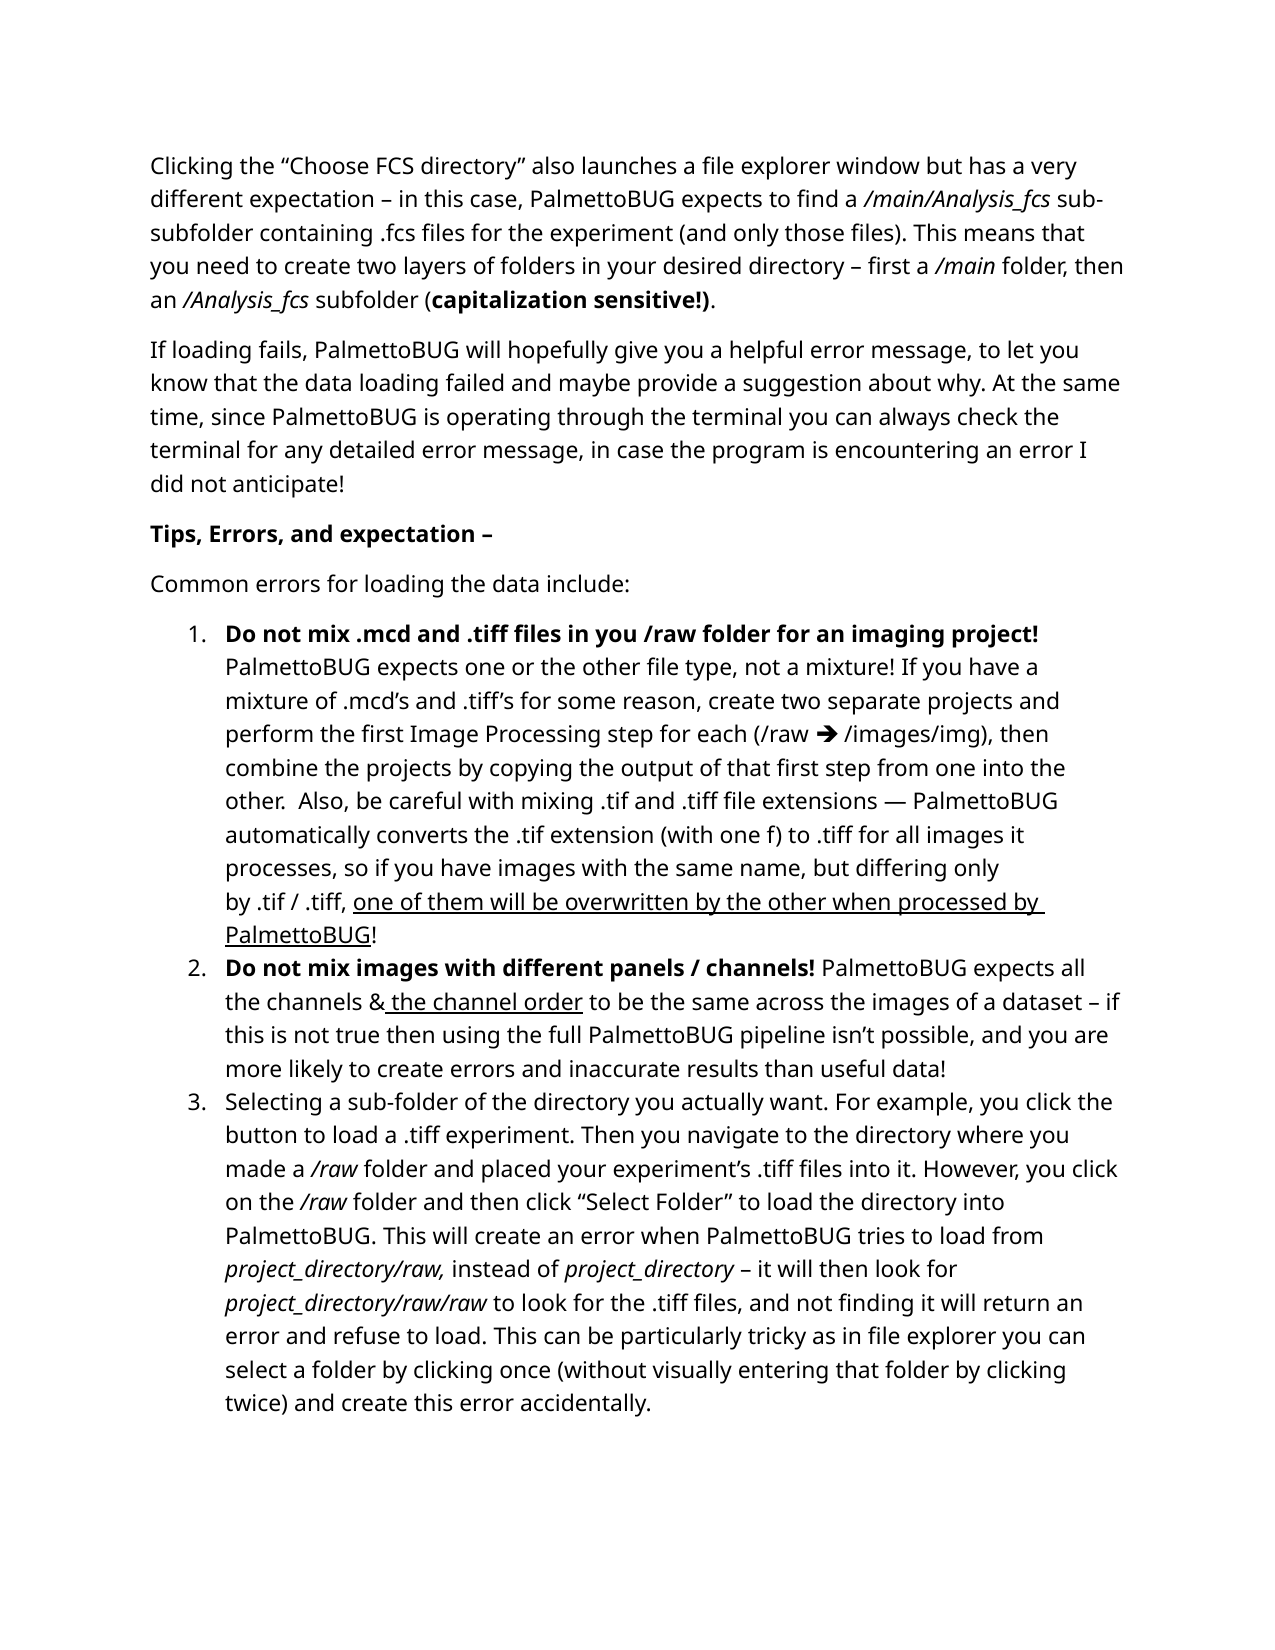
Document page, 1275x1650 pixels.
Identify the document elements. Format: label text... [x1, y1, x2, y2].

list Do not mix images with different panels / channels! PalmettoBUG expects all the channels & the channel order to be the same across the images of a dataset – if this is not true then using the full PalmettoBUG pipeline isn’t possible, and you are more likely to create errors and inaccurate results than useful data! [187, 952, 1125, 1084]
text If loading fails, PalmettoBUG will hopefully give you a helpful error message, to let you know that the data loading failed and maybe provide a suggestion about why. At the same time, since PalmettoBUG is operating through the terminal you can always check the terminal for any detailed error message, in case the program is encountering an error I did not anticipate! [150, 334, 1125, 499]
list Selecting a sub-folder of the directory you actually want. For example, you click the button to load a .tiff experiment. Then you navigate to the directory where you made a /raw folder and placed your experiment’s .tiff files into it. However, you click on the /raw folder and then click “Select Folder” to load the directory into PalmettoBUG. This will create an error when PalmettoBUG tries to load from project_directory/raw, instead of project_directory – it will then look for project_directory/raw/raw to look for the .tiff files, and not finding it will return an error and refuse to load. This can be particularly tricky as in file explorer you can select a folder by clicking once (without visually entering that folder by clicking twice) and create this error accidentally. [187, 1086, 1125, 1418]
text Tips, Errors, and expectation – [150, 518, 1125, 549]
text Clicking the “Choose FCS directory” also launches a file explorer window but has a very different expectation – in this case, PalmettoBUG expects to find a /main/Analysis_fcs sub-subfolder containing .fcs files for the experiment (and only those files). This means that you need to create two layers of folders in your desired directory – first a /main folder, then an /Analysis_fcs subfolder (capitalization sensitive!). [150, 150, 1125, 315]
list Do not mix .mcd and .tiff files in you /raw folder for an imaging project! PalmettoBUG expects one or the other file type, not a mixture! If you have a mixture of .mcd’s and .tiff’s for some reason, create two separate projects and perform the first Image Processing step for each (/raw  /images/img), then combine the projects by copying the output of that first step from one into the other. Also, be careful with mixing .tif and .tiff file extensions — PalmettoBUG automatically converts the .tif extension (with one f) to .tiff for all images it processes, so if you have images with the same name, but differing only by .tif / .tiff, one of them will be overwritten by the other when processed by PalmettoBUG! [187, 618, 1125, 950]
text Common errors for loading the data include: [150, 568, 1125, 599]
